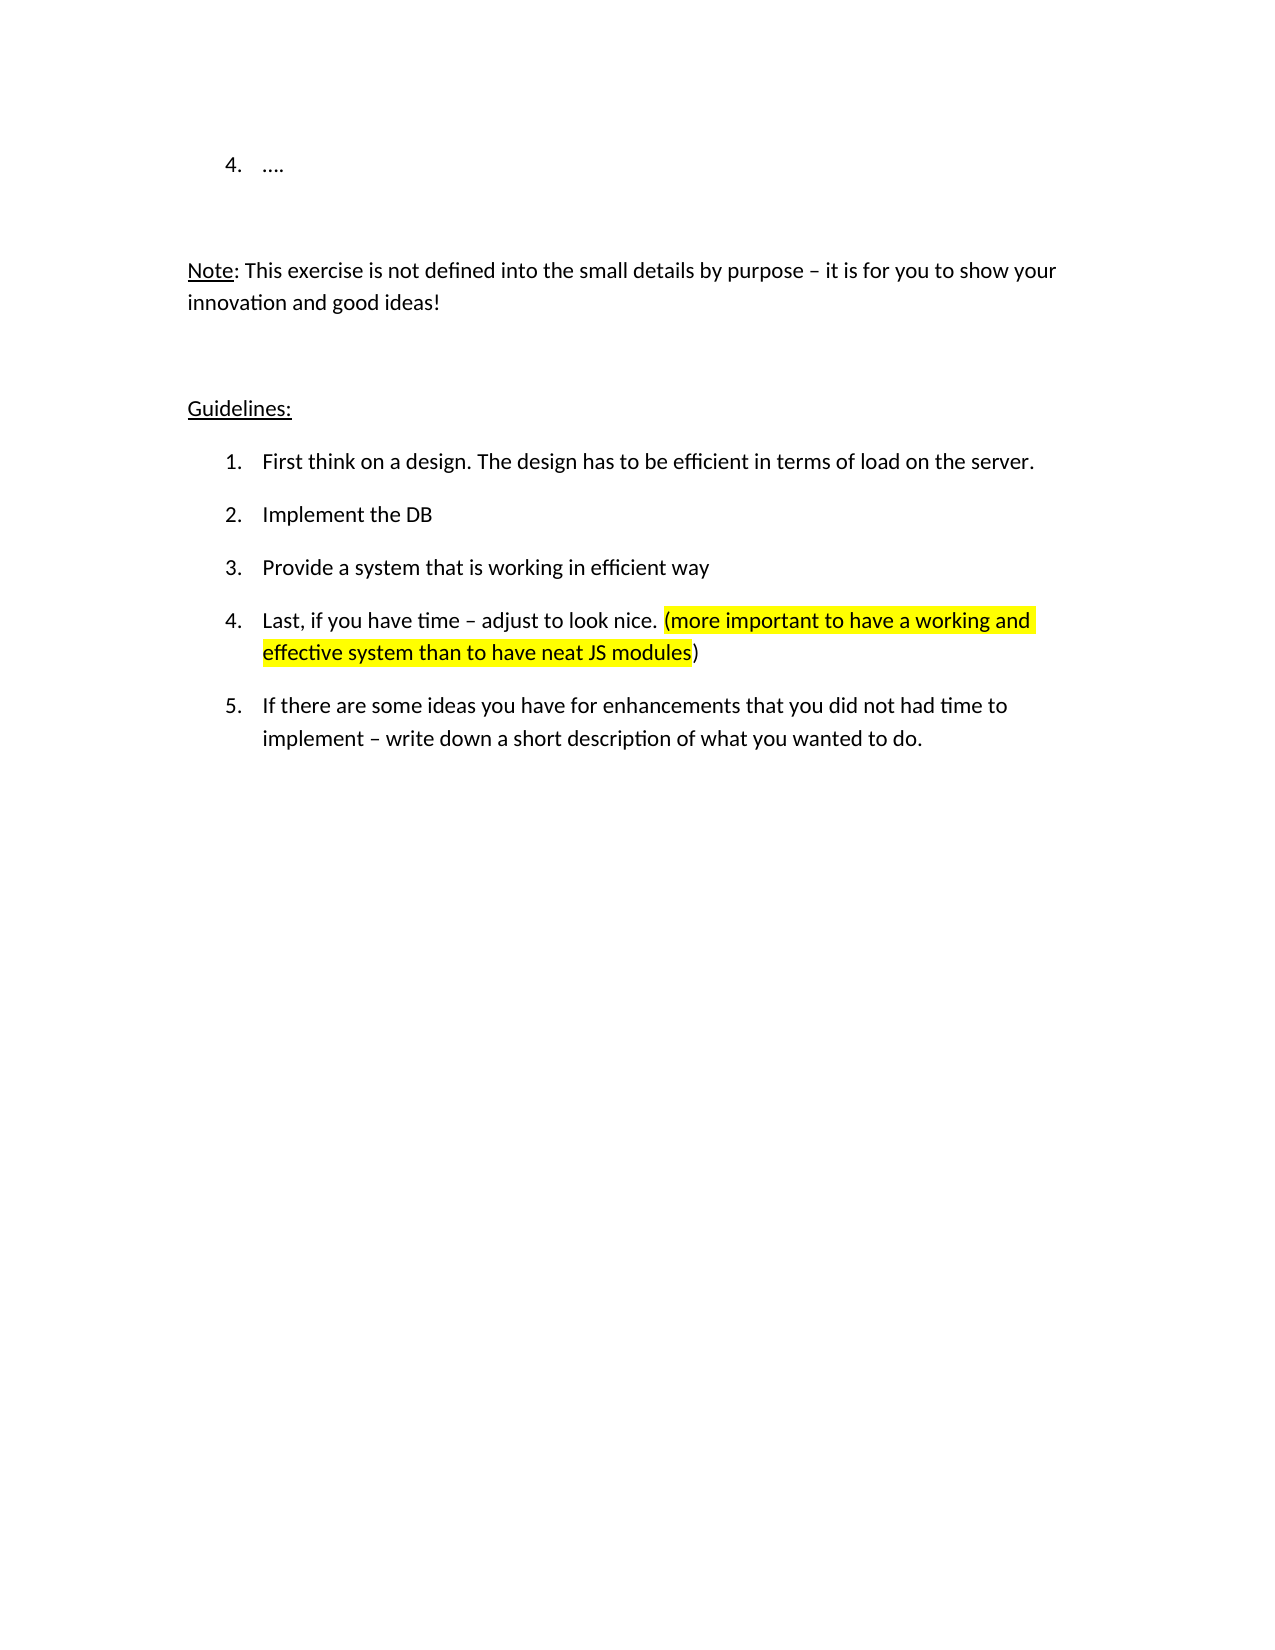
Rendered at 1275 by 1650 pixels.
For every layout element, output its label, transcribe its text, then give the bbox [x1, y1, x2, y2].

list First think on a design. The design has to be efficient in terms of load on the server. [225, 447, 1087, 475]
list …. [225, 150, 1087, 178]
list Last, if you have time – adjust to look nice. (more important to have a working and effective system than to have neat JS modules) [225, 606, 1087, 667]
list If there are some ideas you have for enhancements that you did not had time to implement – write down a short description of what you wanted to do. [225, 692, 1087, 752]
text Note: This exercise is not defined into the small details by purpose – it is for you to show your innovation and good ideas! [187, 256, 1087, 316]
text Guidelines: [187, 394, 1087, 422]
list Provide a system that is working in efficient way [225, 553, 1087, 581]
list Implement the DB [225, 500, 1087, 528]
